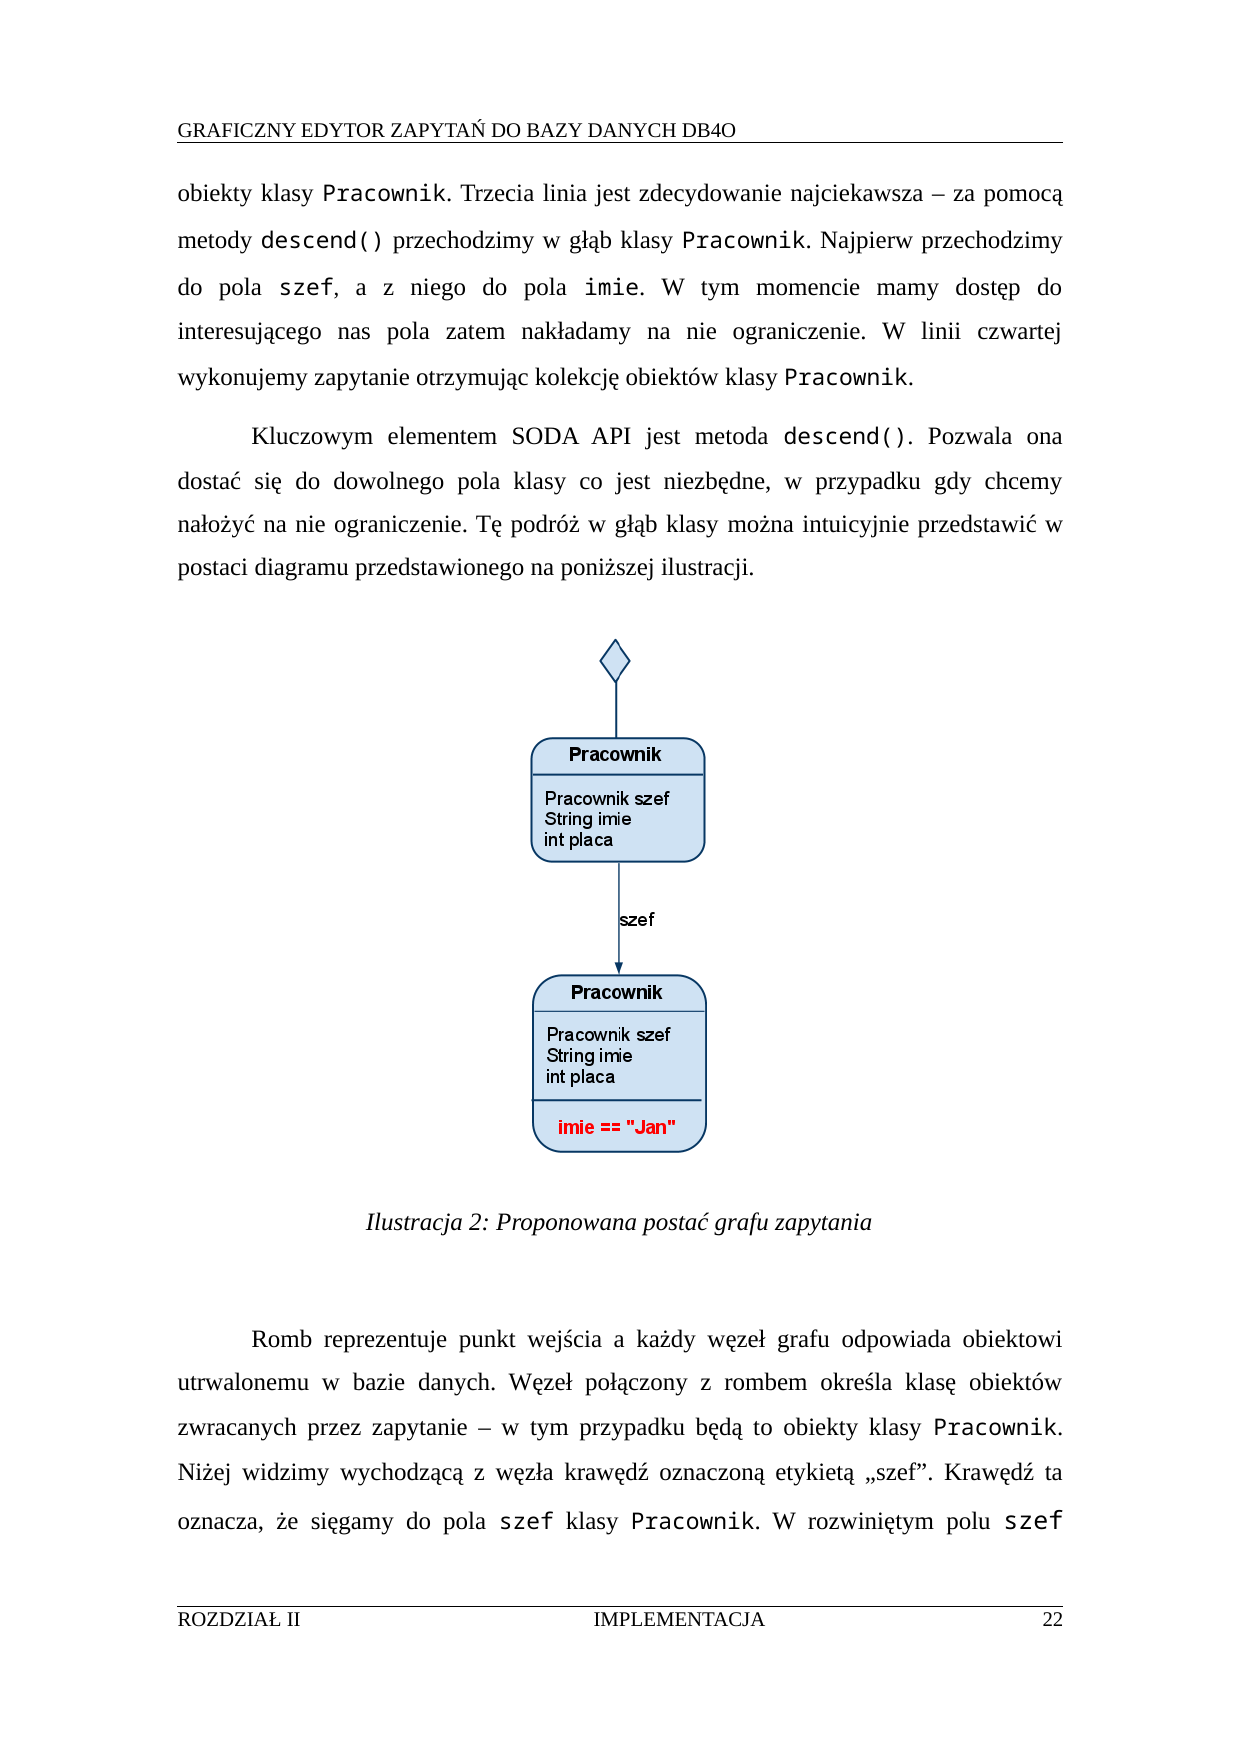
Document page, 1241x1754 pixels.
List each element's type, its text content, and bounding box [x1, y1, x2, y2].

text Ilustracja 2: Proponowana postać grafu zapytania [353, 1207, 887, 1236]
text Romb reprezentuje punkt wejścia a każdy węzeł grafu odpowiada obiektowi utrwalonemu w bazie danych. Węzeł połączony z rombem określa klasę obiektów zwracanych przez zapytanie – w tym przypadku będą to obiekty klasy Pracownik. Niżej widzimy wychodzącą z węzła krawędź oznaczoną etykietą „szef”. Krawędź ta oznacza, że sięgamy do pola szef klasy Pracownik. W rozwiniętym polu szef [177, 1324, 1063, 1537]
picture [353, 620, 887, 1207]
text obiekty klasy Pracownik. Trzecia linia jest zdecydowanie najciekawsza – za pomocą metody descend() przechodzimy w głąb klasy Pracownik. Najpierw przechodzimy do pola szef, a z niego do pola imie. W tym momencie mamy dostęp do interesującego nas pola zatem nakładamy na nie ograniczenie. W linii czwartej wykonujemy zapytanie otrzymując kolekcję obiektów klasy Pracownik. [177, 177, 1063, 392]
text Kluczowym elementem SODA API jest metoda descend(). Pozwala ona dostać się do dowolnego pola klasy co jest niezbędne, w przypadku gdy chcemy nałożyć na nie ograniczenie. Tę podróż w głąb klasy można intuicyjnie przedstawić w postaci diagramu przedstawionego na poniższej ilustracji. [177, 420, 1063, 581]
